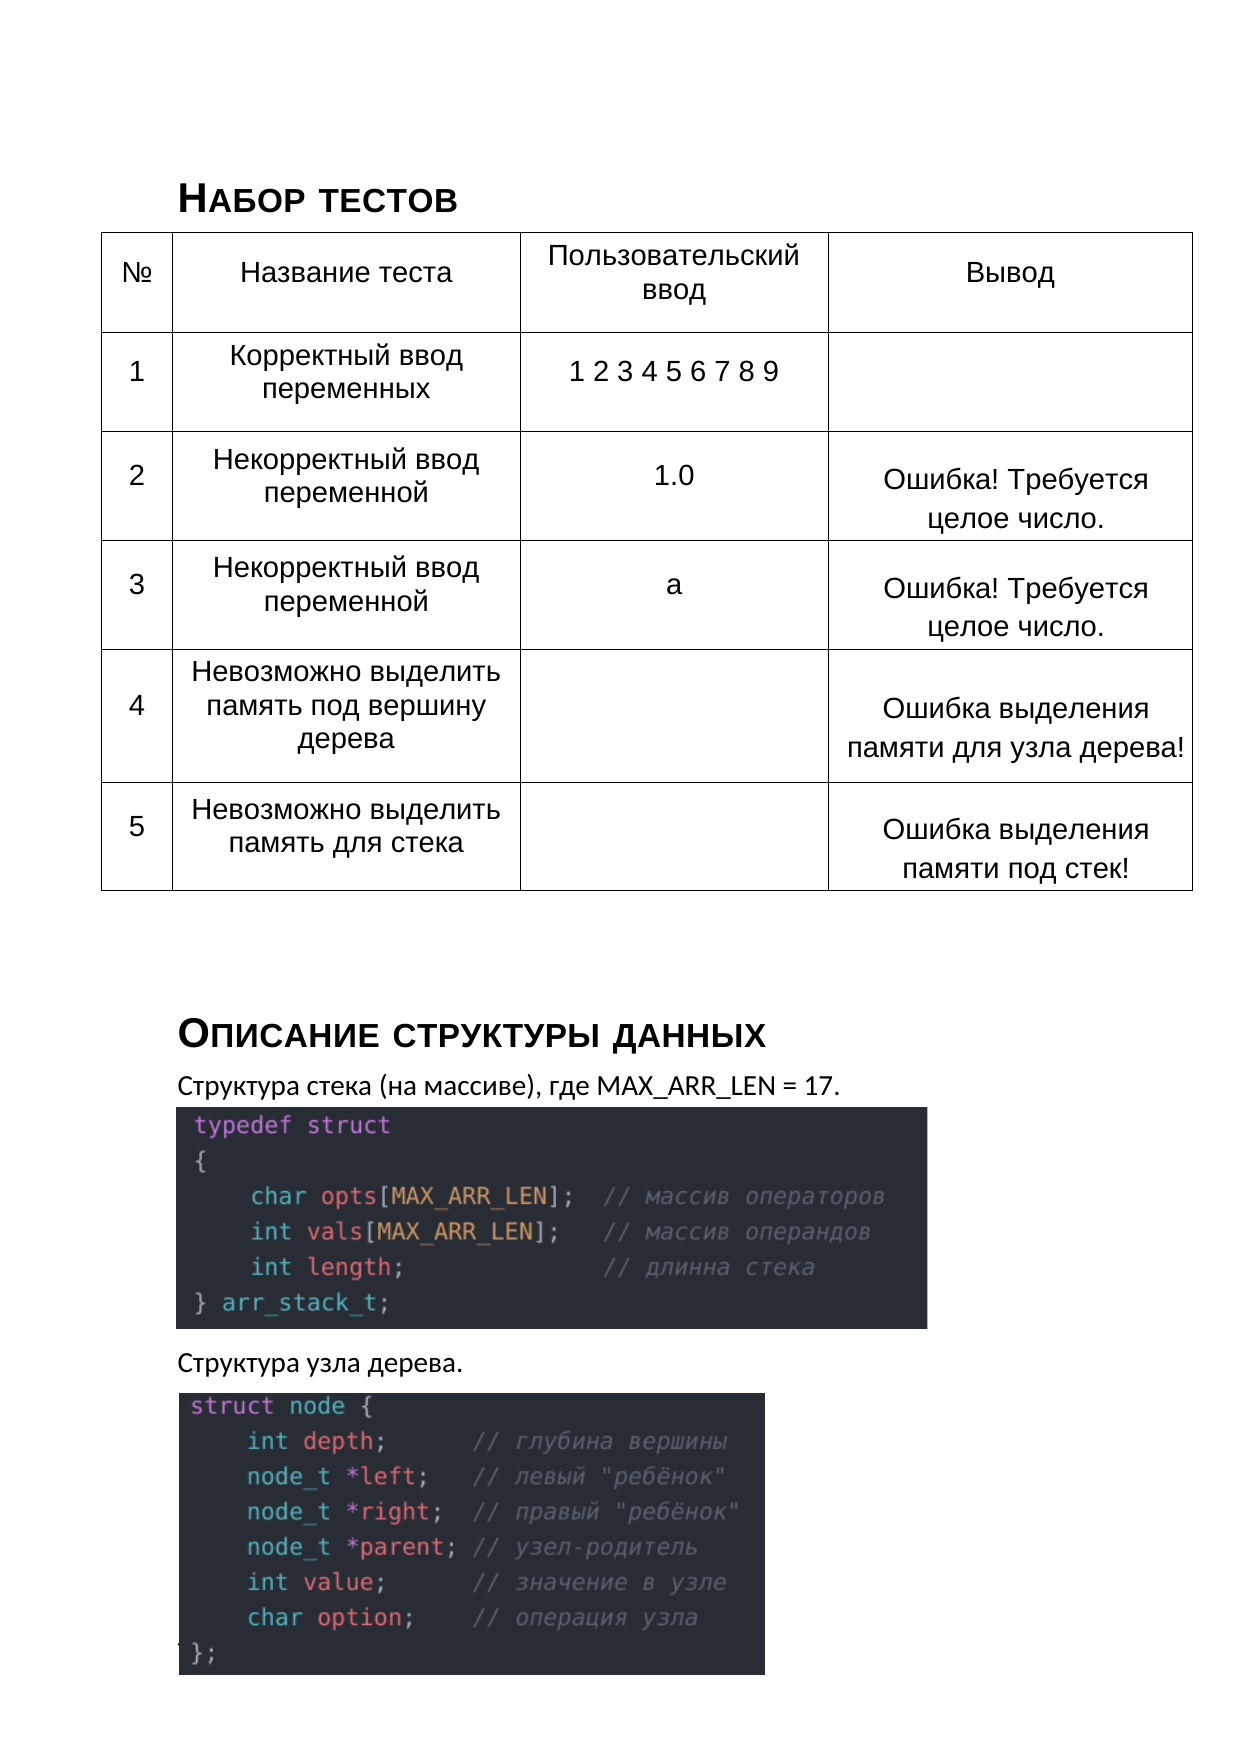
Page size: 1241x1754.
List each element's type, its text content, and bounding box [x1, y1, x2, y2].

table_cell 1 2 3 4 5 6 7 8 9 [521, 333, 828, 431]
table_header Название теста [173, 233, 520, 332]
table_cell 1.0 [521, 432, 828, 540]
table_header Пользовательский ввод [521, 233, 828, 332]
table_cell 5 [102, 783, 172, 890]
table_cell Некорректный ввод переменной [173, 432, 520, 540]
table_cell [829, 333, 1192, 431]
table_cell 3 [102, 541, 172, 648]
table_cell [521, 783, 828, 890]
table_cell Некорректный ввод переменной [173, 541, 520, 648]
table_cell Невозможно выделить память под вершину дерева [173, 650, 520, 782]
table_cell 4 [102, 650, 172, 782]
table_header Вывод [829, 233, 1192, 332]
table_header № [102, 233, 172, 332]
subtitle Описание структуры данных [177, 1008, 1152, 1056]
table_cell 2 [102, 432, 172, 540]
subtitle Набор тестов [177, 173, 1152, 221]
text Структура стека (на массиве), где MAX_ARR_LEN = 17. [177, 1067, 1152, 1103]
text Структура узла дерева. [177, 1344, 1152, 1380]
table_cell Ошибка! Требуется целое число. [829, 432, 1192, 540]
table_cell [521, 650, 828, 782]
table_cell Невозможно выделить память для стека [173, 783, 520, 890]
table_cell Ошибка выделения памяти под стек! [829, 783, 1192, 890]
picture [179, 1393, 765, 1675]
picture [176, 1107, 928, 1329]
table_cell a [521, 541, 828, 648]
table_cell Ошибка! Требуется целое число. [829, 541, 1192, 648]
table_cell Ошибка выделения памяти для узла дерева! [829, 650, 1192, 782]
table_cell 1 [102, 333, 172, 431]
table_cell Корректный ввод переменных [173, 333, 520, 431]
